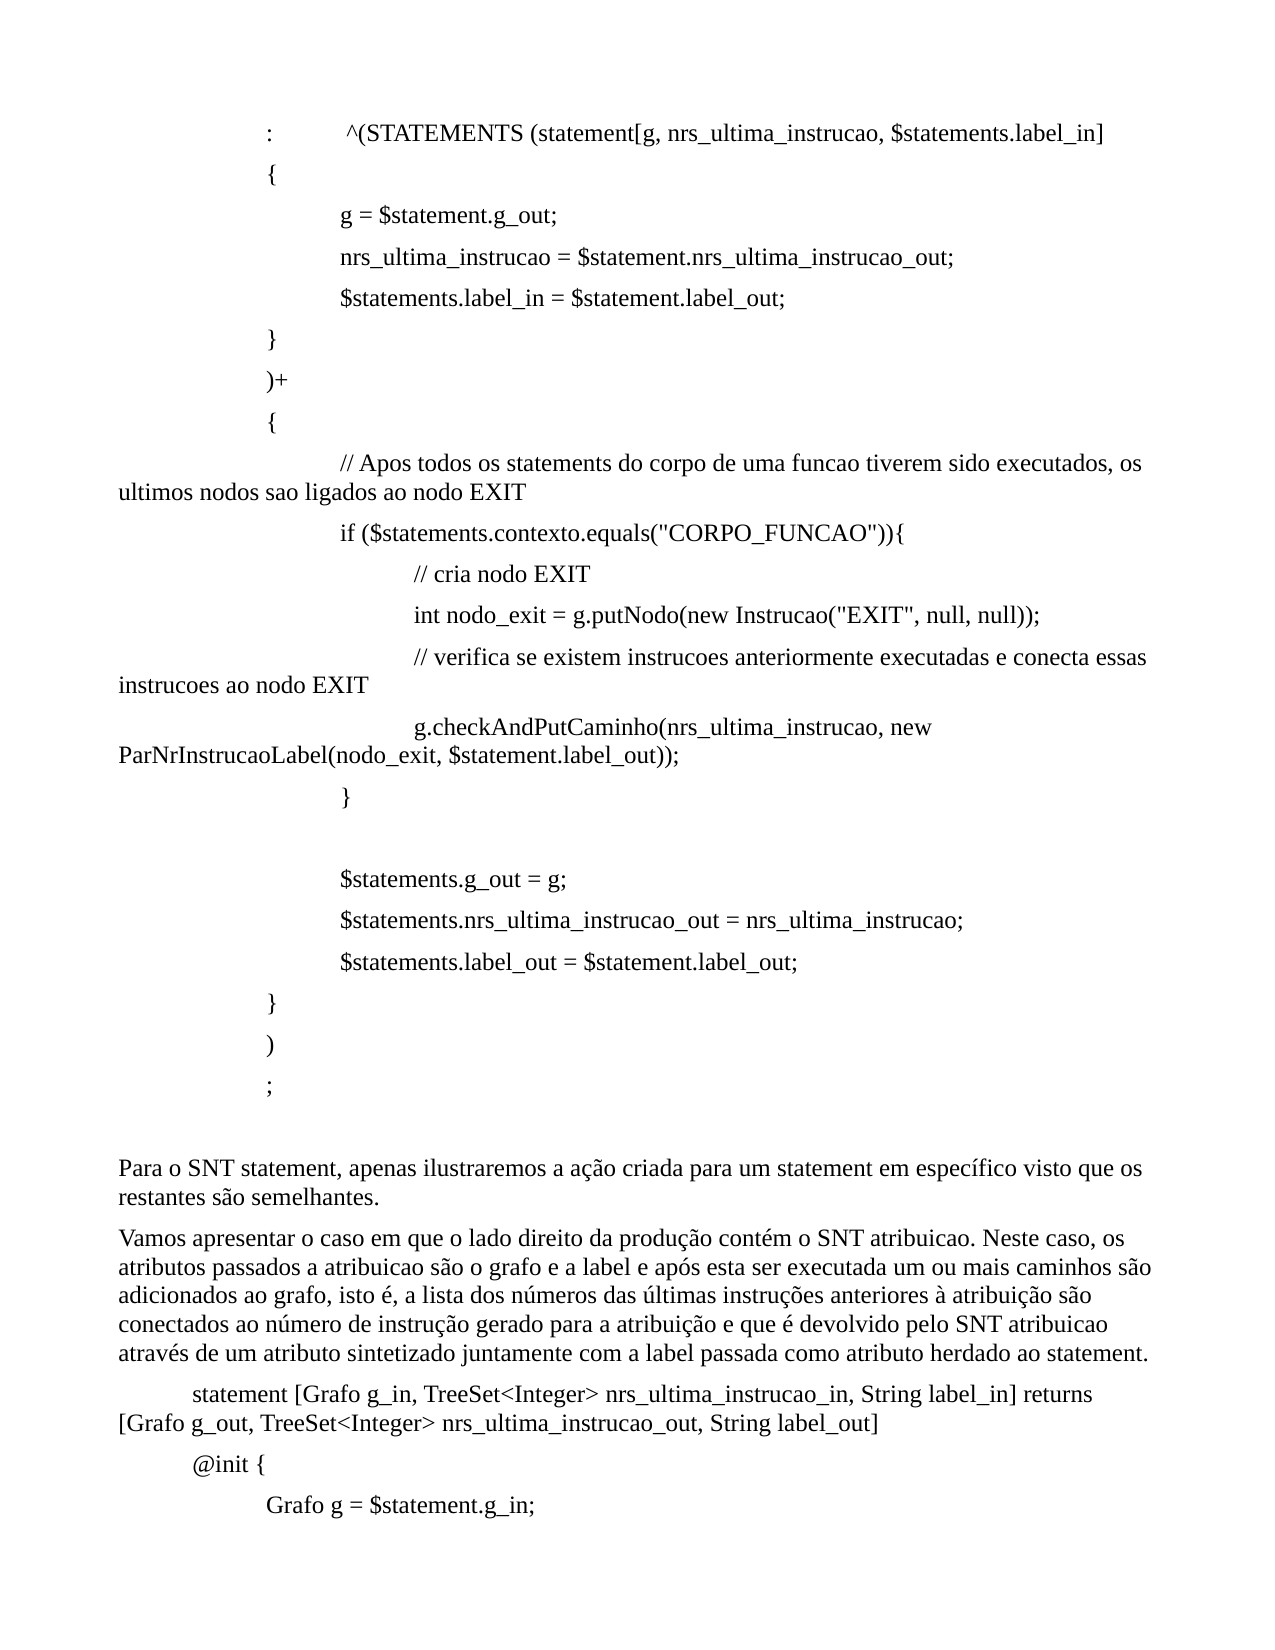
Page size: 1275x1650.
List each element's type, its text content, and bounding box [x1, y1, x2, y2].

text : ^(STATEMENTS (statement[g, nrs_ultima_instrucao, $statements.label_in] [118, 118, 1157, 147]
text { [118, 407, 1157, 436]
text Vamos apresentar o caso em que o lado direito da produção contém o SNT atribuicao. Neste caso, os atributos passados a atribuicao são o grafo e a label e após esta ser executada um ou mais caminhos são adicionados ao grafo, isto é, a lista dos números das últimas instruções anteriores à atribuição são conectados ao número de instrução gerado para a atribuição e que é devolvido pelo SNT atribuicao através de um atributo sintetizado juntamente com a label passada como atributo herdado ao statement. [118, 1223, 1157, 1367]
text // verifica se existem instrucoes anteriormente executadas e conecta essas instrucoes ao nodo EXIT [118, 642, 1157, 699]
text g.checkAndPutCaminho(nrs_ultima_instrucao, new ParNrInstrucaoLabel(nodo_exit, $statement.label_out)); [118, 712, 1157, 769]
text ; [118, 1071, 1157, 1099]
text $statements.nrs_ultima_instrucao_out = nrs_ultima_instrucao; [118, 906, 1157, 934]
text Para o SNT statement, apenas ilustraremos a ação criada para um statement em específico visto que os restantes são semelhantes. [118, 1153, 1157, 1211]
text $statements.g_out = g; [118, 864, 1157, 893]
text ) [118, 1029, 1157, 1058]
text )+ [118, 366, 1157, 394]
text @init { [118, 1449, 1157, 1478]
text // Apos todos os statements do corpo de uma funcao tiverem sido executados, os ultimos nodos sao ligados ao nodo EXIT [118, 448, 1157, 506]
text { [118, 159, 1157, 188]
text // cria nodo EXIT [118, 559, 1157, 588]
text } [118, 782, 1157, 811]
text if ($statements.contexto.equals("CORPO_FUNCAO")){ [118, 518, 1157, 547]
text } [118, 988, 1157, 1017]
text Grafo g = $statement.g_in; [118, 1491, 1157, 1519]
text } [118, 324, 1157, 353]
text $statements.label_in = $statement.label_out; [118, 283, 1157, 312]
text $statements.label_out = $statement.label_out; [118, 947, 1157, 976]
text int nodo_exit = g.putNodo(new Instrucao("EXIT", null, null)); [118, 601, 1157, 629]
text nrs_ultima_instrucao = $statement.nrs_ultima_instrucao_out; [118, 242, 1157, 271]
text g = $statement.g_out; [118, 201, 1157, 229]
text statement [Grafo g_in, TreeSet<Integer> nrs_ultima_instrucao_in, String label_in] returns [Grafo g_out, TreeSet<Integer> nrs_ultima_instrucao_out, String label_out] [118, 1379, 1157, 1437]
